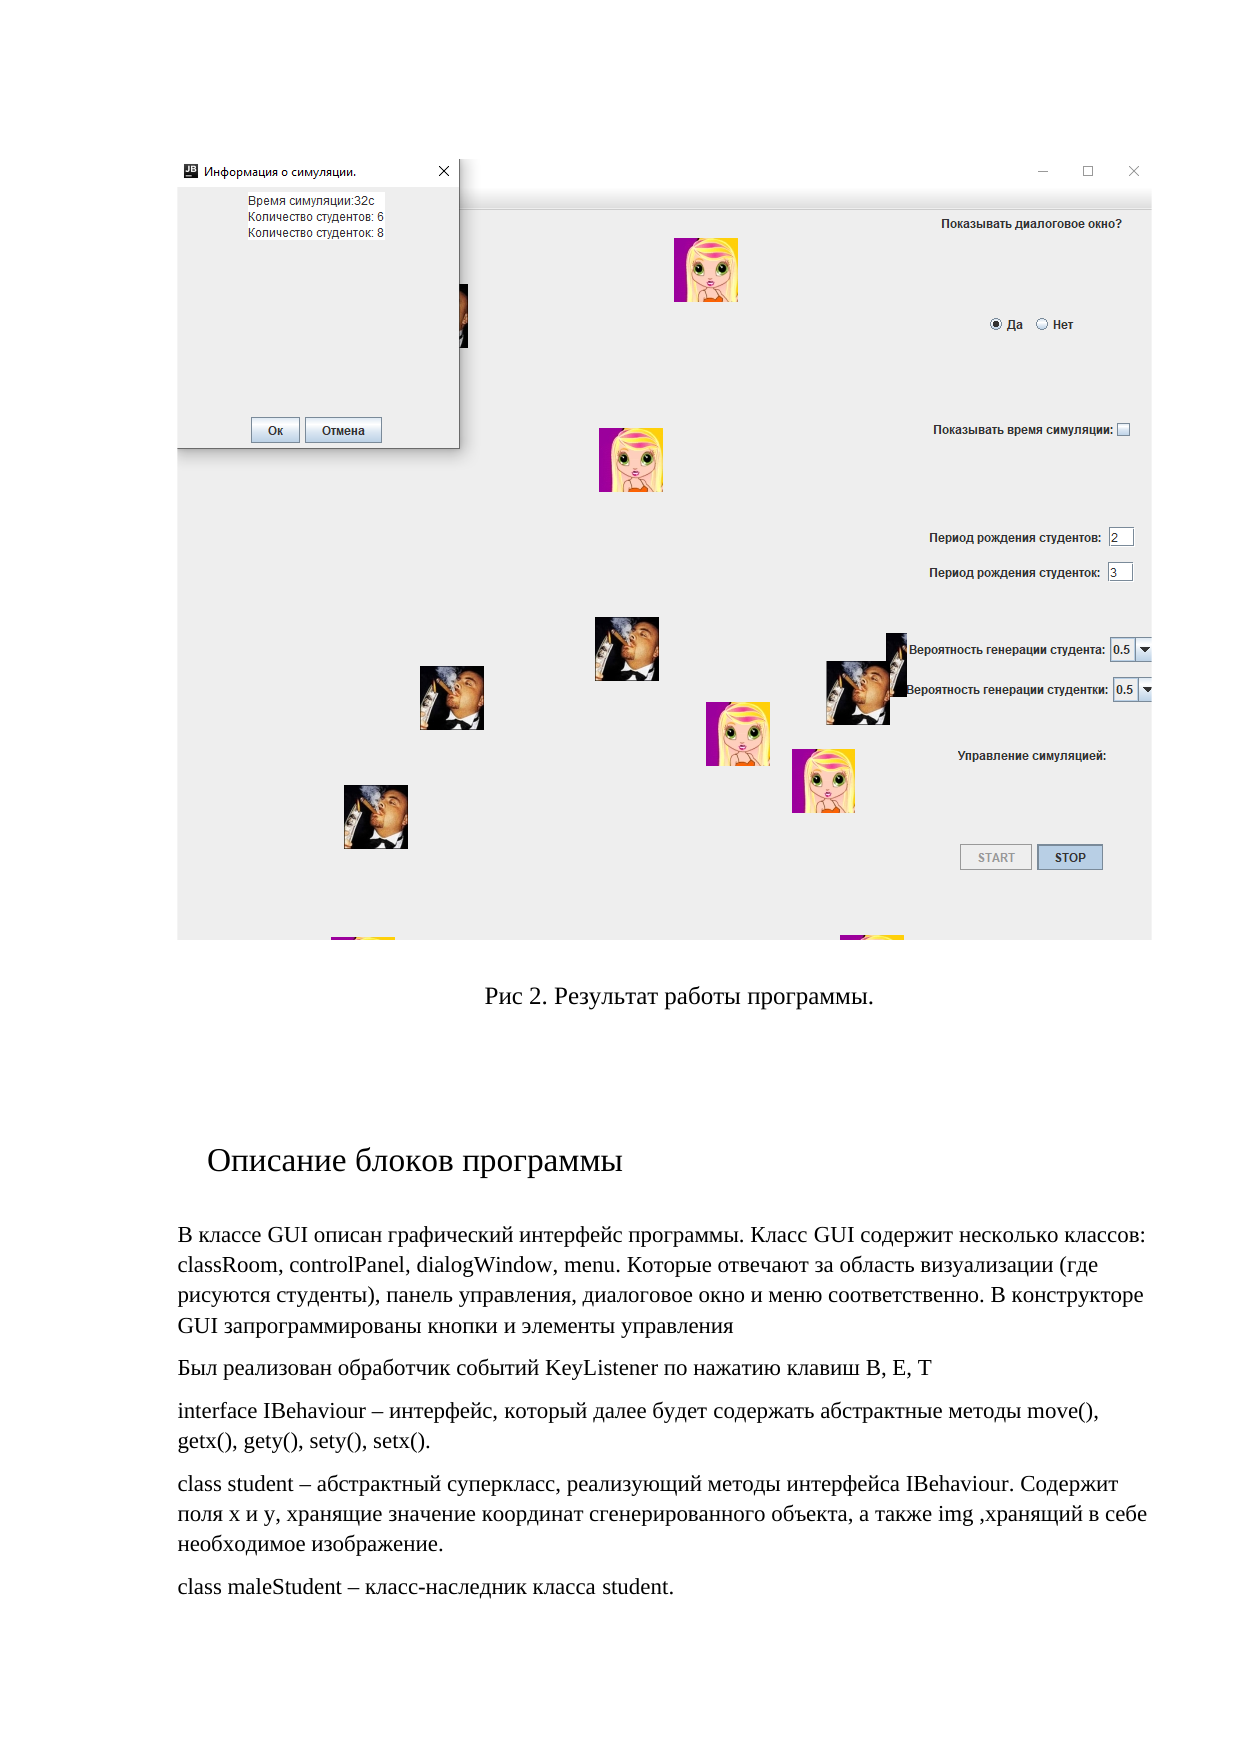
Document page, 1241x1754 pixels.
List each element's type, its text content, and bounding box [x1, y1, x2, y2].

text class student – абстрактный суперкласс, реализующий методы интерфейса IBehaviour. Содержит поля x и y, хранящие значение координат сгенерированного объекта, а также img ,хранящий в себе необходимое изображение. [177, 1470, 1152, 1557]
text class maleStudent – класс-наследник класса student. [177, 1573, 1152, 1599]
text Был реализован обработчик событий KeyListener по нажатию клавиш B, E, T [177, 1354, 1152, 1381]
text interface IBehaviour – интерфейс, который далее будет содержать абстрактные методы move(), getx(), gety(), sety(), setx(). [177, 1397, 1152, 1454]
text Рис 2. Результат работы программы. [177, 981, 1152, 1009]
text В классе GUI описан графический интерфейс программы. Класс GUI содержит несколько классов: classRoom, controlPanel, dialogWindow, menu. Которые отвечают за область визуализации (где рисуются студенты), панель управления, диалоговое окно и меню соответственно. В конструкторе GUI запрограммированы кнопки и элементы управления [177, 1221, 1152, 1338]
text Описание блоков программы [207, 1140, 1152, 1178]
